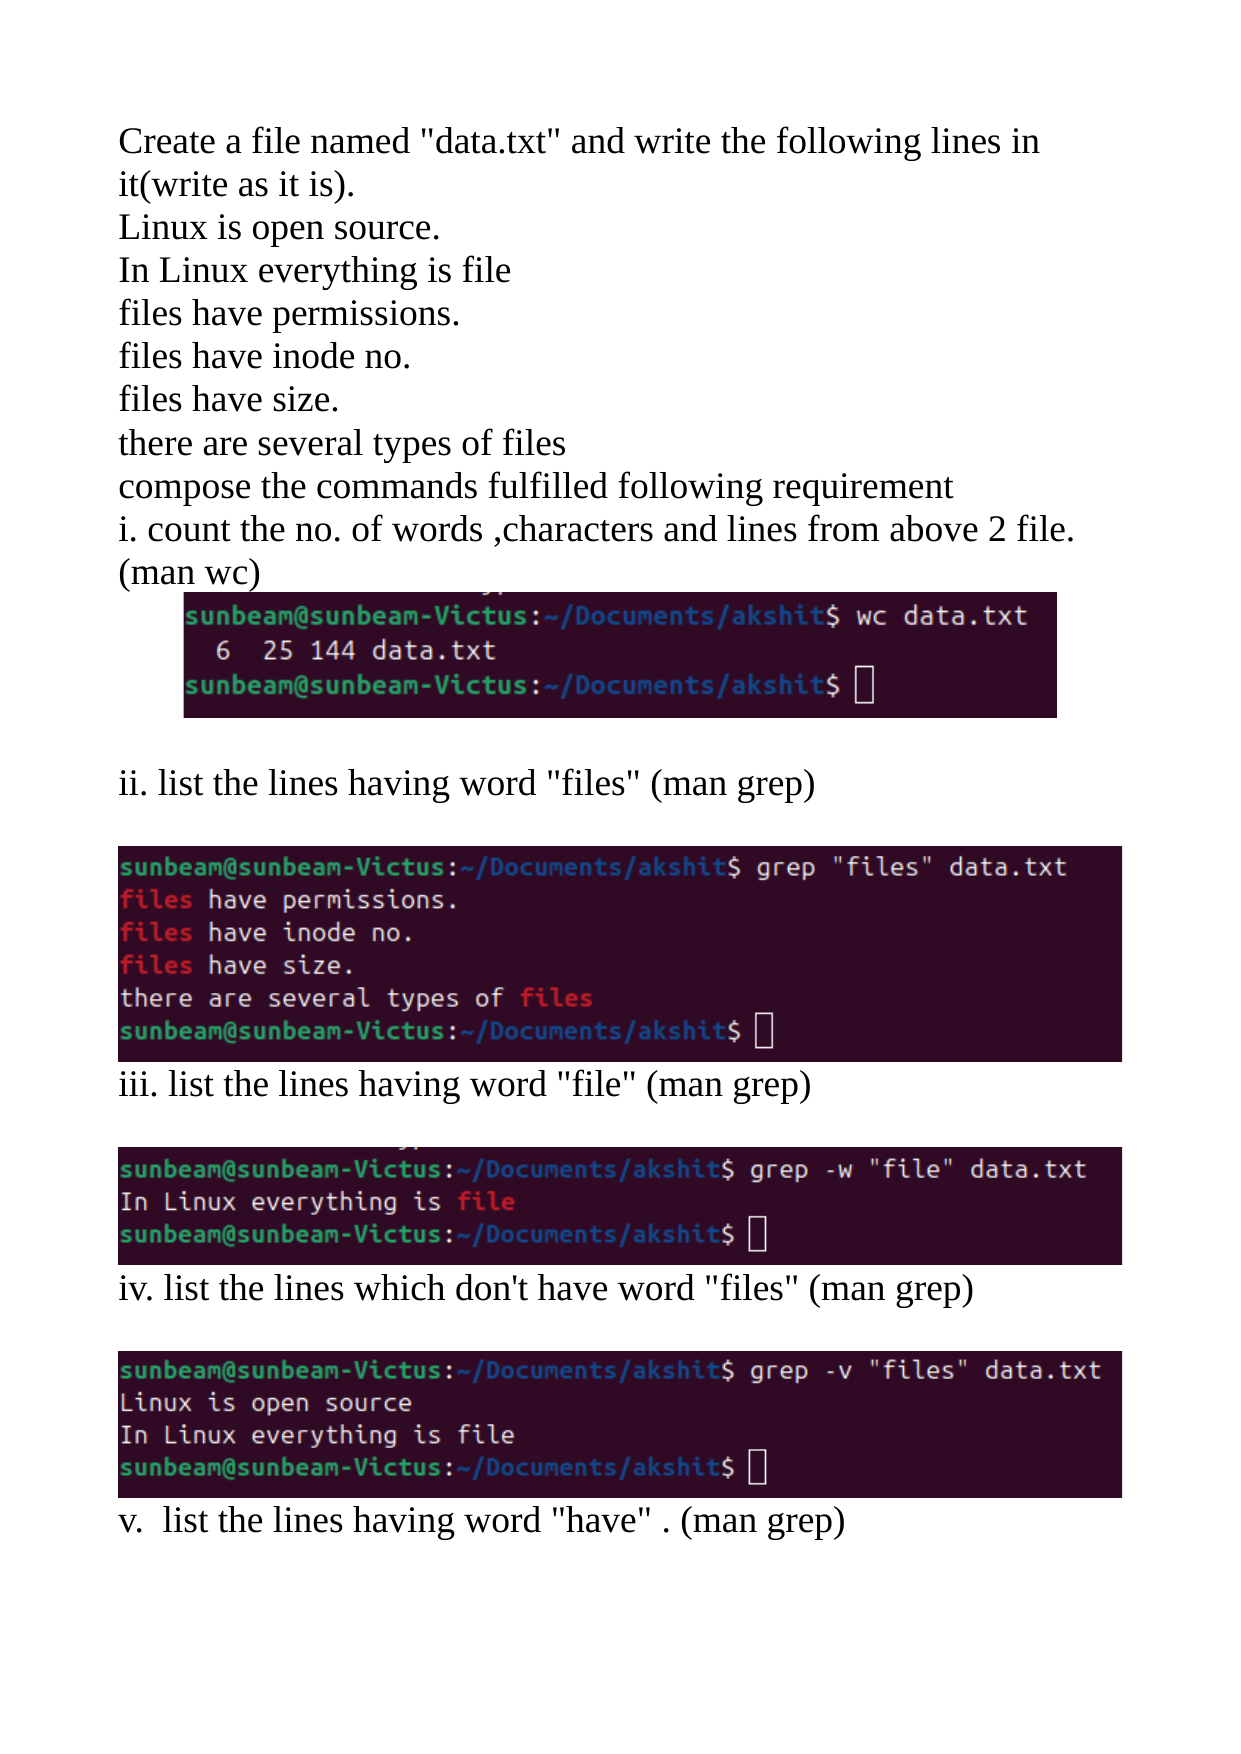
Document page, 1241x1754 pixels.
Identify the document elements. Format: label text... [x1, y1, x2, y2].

text Create a file named "data.txt" and write the following lines in it(write as it is). [118, 118, 1122, 204]
text Linux is open source. [118, 204, 1122, 247]
picture [118, 846, 1123, 1062]
text ii. list the lines having word "files" (man grep) [118, 761, 1122, 804]
text In Linux everything is file [118, 247, 1122, 291]
picture [118, 1351, 1123, 1498]
picture [183, 592, 1057, 718]
text v. list the lines having word "have" . (man grep) [118, 1498, 1122, 1541]
text there are several types of files [118, 420, 1122, 463]
text i. count the no. of words ,characters and lines from above 2 file.(man wc) [118, 506, 1122, 592]
text files have inode no. [118, 334, 1122, 377]
text files have size. [118, 377, 1122, 420]
text iv. list the lines which don't have word "files" (man grep) [118, 1265, 1122, 1308]
text files have permissions. [118, 291, 1122, 334]
picture [118, 1147, 1123, 1265]
text compose the commands fulfilled following requirement [118, 463, 1122, 506]
text iii. list the lines having word "file" (man grep) [118, 1062, 1122, 1105]
